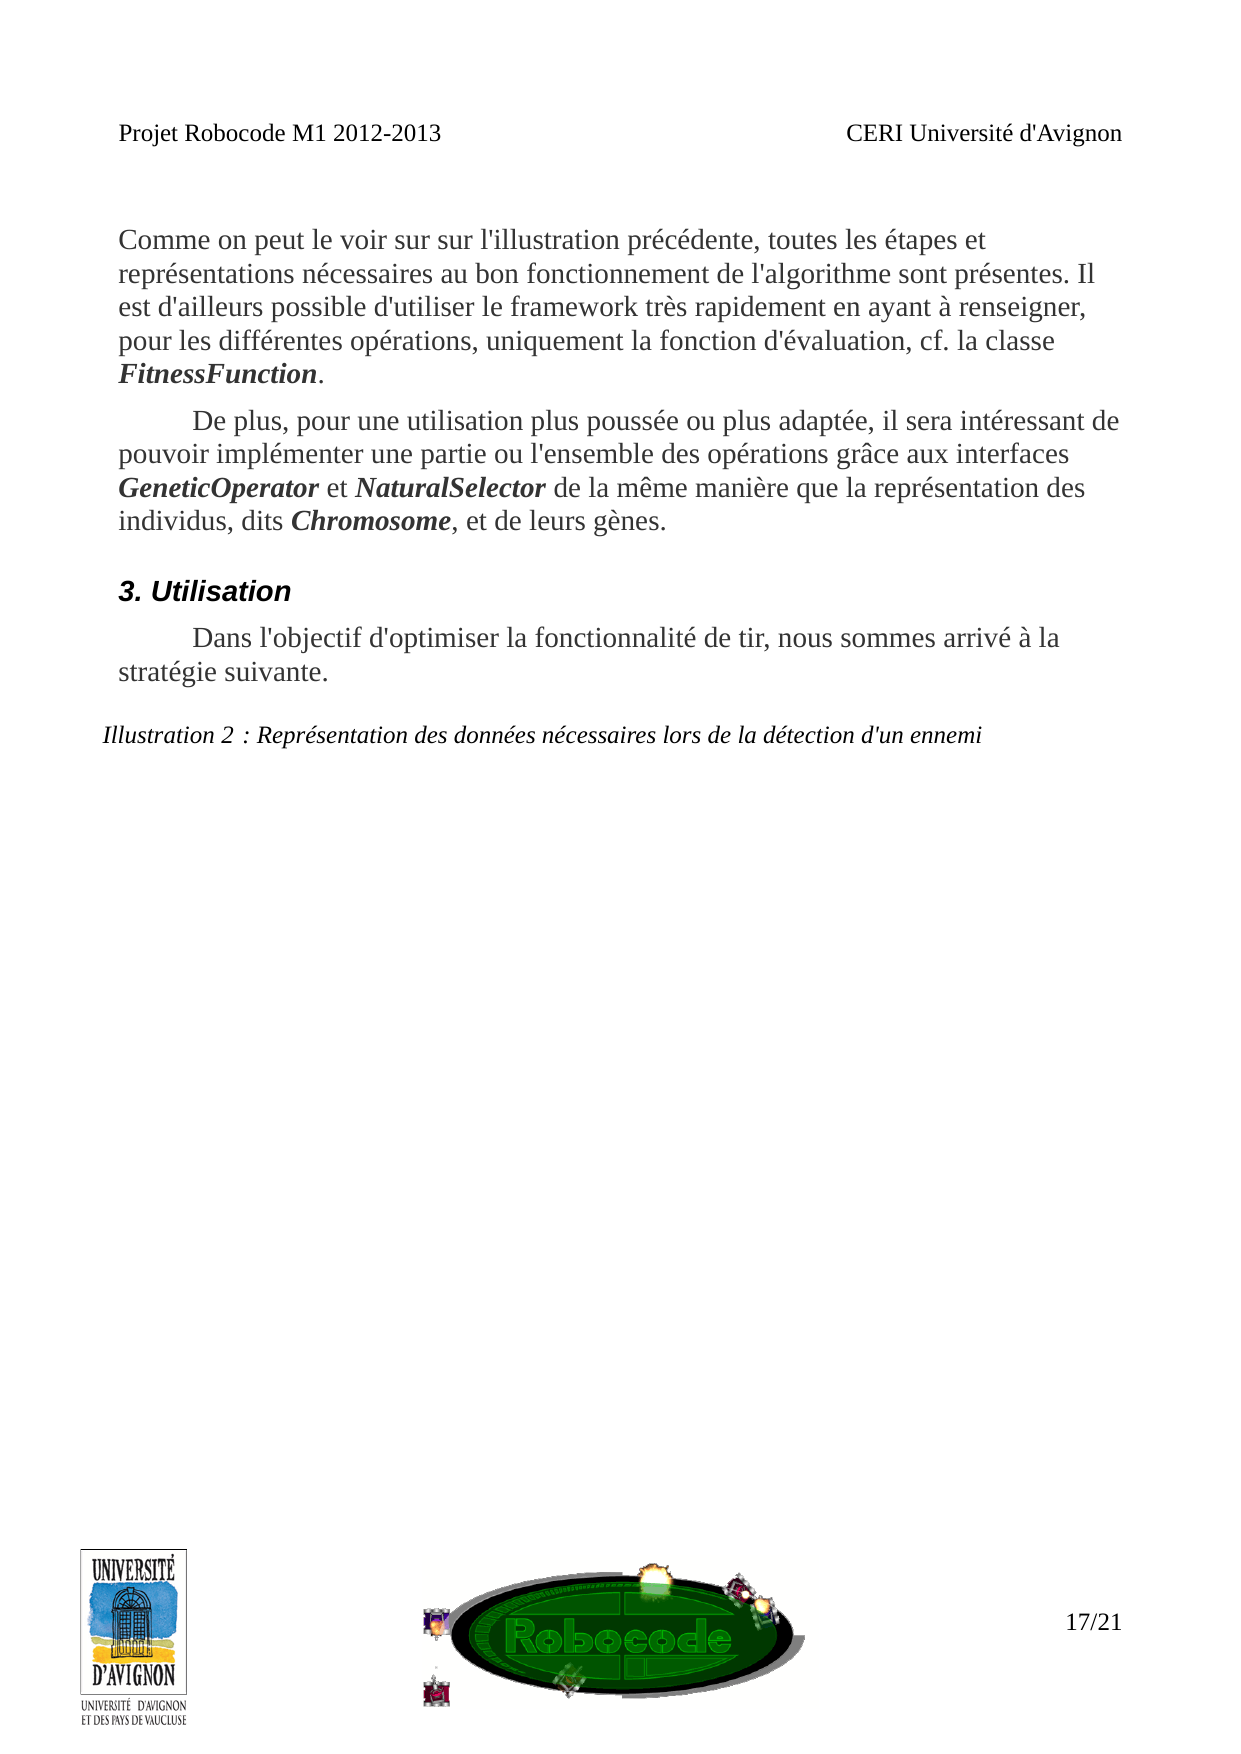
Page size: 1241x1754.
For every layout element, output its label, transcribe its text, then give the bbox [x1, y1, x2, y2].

text Illustration 2 : Représentation des données nécessaires lors de la détection d'un ennemi [102, 720, 1138, 749]
text Comme on peut le voir sur sur l'illustration précédente, toutes les étapes et représentations nécessaires au bon fonctionnement de l'algorithme sont présentes. Il est d'ailleurs possible d'utiliser le framework très rapidement en ayant à renseigner, pour les différentes opérations, uniquement la fonction d'évaluation, cf. la classe FitnessFunction. [118, 222, 1122, 390]
picture [421, 1555, 819, 1709]
picture [80, 1549, 187, 1736]
subtitle Utilisation [118, 574, 1122, 608]
text Dans l'objectif d'optimiser la fonctionnalité de tir, nous sommes arrivé à la stratégie suivante. [118, 620, 1122, 687]
text De plus, pour une utilisation plus poussée ou plus adaptée, il sera intéressant de pouvoir implémenter une partie ou l'ensemble des opérations grâce aux interfaces GeneticOperator et NaturalSelector de la même manière que la représentation des individus, dits Chromosome, et de leurs gènes. [118, 403, 1122, 537]
